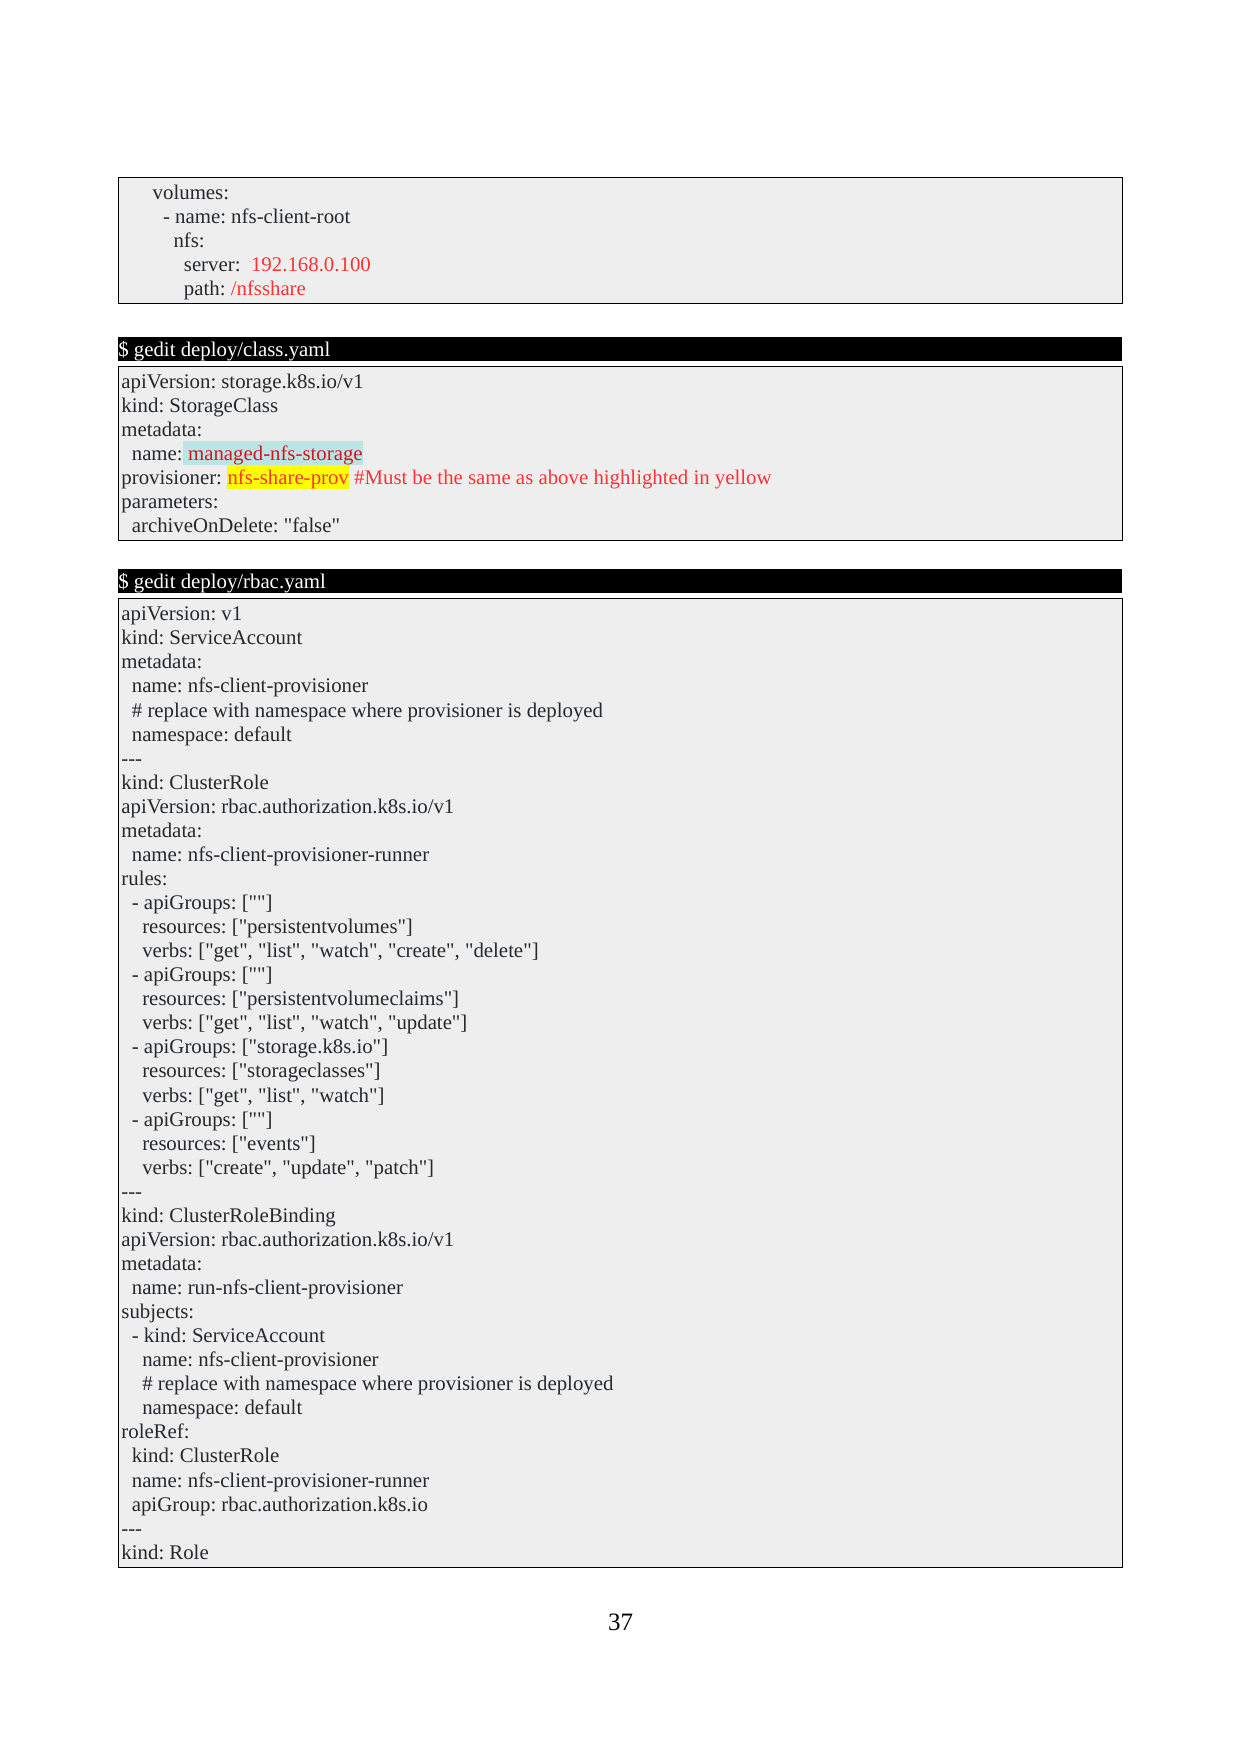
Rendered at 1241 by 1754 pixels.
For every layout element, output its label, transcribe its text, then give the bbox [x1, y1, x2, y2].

text apiVersion: v1 [119, 599, 1122, 622]
text name: run-nfs-client-provisioner [119, 1272, 1122, 1296]
text verbs: ["get", "list", "watch"] [119, 1079, 1122, 1103]
text archiveOnDelete: "false" [119, 510, 1122, 540]
text server: 192.168.0.100 [119, 249, 1122, 273]
text apiGroup: rbac.authorization.k8s.io [119, 1488, 1122, 1512]
text - apiGroups: ["storage.k8s.io"] [119, 1031, 1122, 1055]
text apiVersion: storage.k8s.io/v1 [119, 367, 1122, 390]
text resources: ["persistentvolumes"] [119, 911, 1122, 935]
text # replace with namespace where provisioner is deployed [119, 1368, 1122, 1392]
text name: nfs-client-provisioner-runner [119, 1464, 1122, 1488]
text # replace with namespace where provisioner is deployed [119, 694, 1122, 718]
text volumes: [119, 178, 1122, 201]
text --- [119, 1176, 1122, 1200]
text --- [119, 1512, 1122, 1537]
text metadata: [119, 646, 1122, 670]
text resources: ["persistentvolumeclaims"] [119, 983, 1122, 1007]
text kind: ClusterRoleBinding [119, 1200, 1122, 1224]
text verbs: ["create", "update", "patch"] [119, 1152, 1122, 1176]
text kind: ClusterRole [119, 1440, 1122, 1464]
text namespace: default [119, 1392, 1122, 1416]
text resources: ["storageclasses"] [119, 1055, 1122, 1079]
text $ gedit deploy/class.yaml [118, 337, 1122, 361]
text kind: ServiceAccount [119, 622, 1122, 646]
text subjects: [119, 1296, 1122, 1320]
text kind: Role [119, 1537, 1122, 1567]
text parameters: [119, 486, 1122, 510]
text $ gedit deploy/rbac.yaml [118, 569, 1122, 593]
text verbs: ["get", "list", "watch", "update"] [119, 1007, 1122, 1031]
text name: nfs-client-provisioner [119, 1344, 1122, 1368]
text nfs: [119, 225, 1122, 249]
text metadata: [119, 1248, 1122, 1272]
text apiVersion: rbac.authorization.k8s.io/v1 [119, 1224, 1122, 1248]
text - apiGroups: [""] [119, 887, 1122, 911]
text name: nfs-client-provisioner [119, 670, 1122, 694]
text - kind: ServiceAccount [119, 1320, 1122, 1344]
text name: managed-nfs-storage [119, 438, 1122, 462]
text verbs: ["get", "list", "watch", "create", "delete"] [119, 935, 1122, 959]
text kind: ClusterRole [119, 767, 1122, 791]
text metadata: [119, 414, 1122, 438]
text roleRef: [119, 1416, 1122, 1440]
text kind: StorageClass [119, 390, 1122, 414]
text path: /nfsshare [119, 273, 1122, 303]
text provisioner: nfs-share-prov #Must be the same as above highlighted in yellow [119, 462, 1122, 486]
text - apiGroups: [""] [119, 1103, 1122, 1127]
text - name: nfs-client-root [119, 201, 1122, 225]
text - apiGroups: [""] [119, 959, 1122, 983]
text namespace: default [119, 718, 1122, 742]
text apiVersion: rbac.authorization.k8s.io/v1 [119, 791, 1122, 815]
text resources: ["events"] [119, 1127, 1122, 1152]
text --- [119, 742, 1122, 767]
text metadata: [119, 815, 1122, 839]
text rules: [119, 863, 1122, 887]
text name: nfs-client-provisioner-runner [119, 839, 1122, 863]
